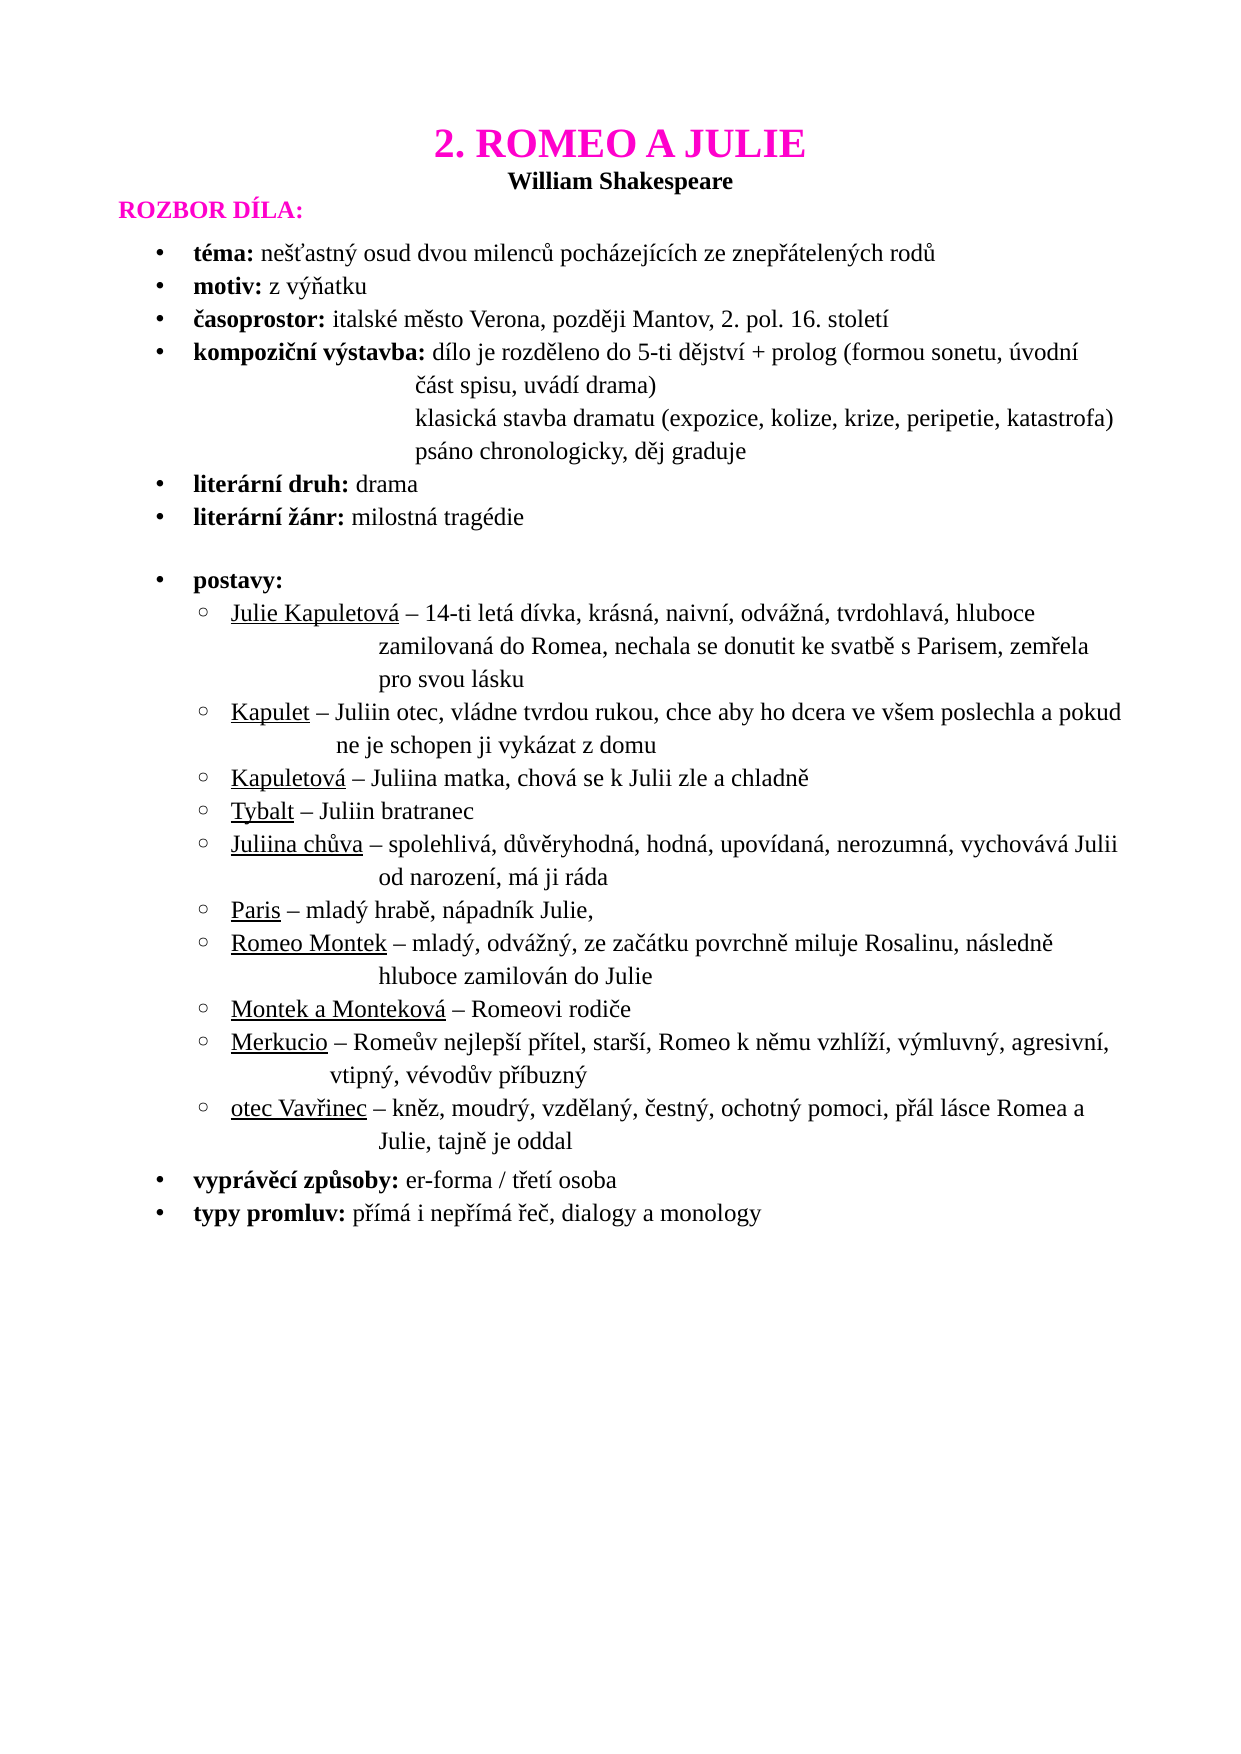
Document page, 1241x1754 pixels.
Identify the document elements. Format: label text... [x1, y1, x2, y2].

list Kapuletová – Juliina matka, chová se k Julii zle a chladně [193, 763, 1122, 792]
list kompoziční výstavba: dílo je rozděleno do 5-ti dějství + prolog (formou sonetu, úvodní část spisu, uvádí drama) klasická stavba dramatu (expozice, kolize, krize, peripetie, katastrofa) psáno chronologicky, děj graduje [156, 337, 1122, 465]
list Kapulet – Juliin otec, vládne tvrdou rukou, chce aby ho dcera ve všem poslechla a pokud ne je schopen ji vykázat z domu [193, 697, 1122, 759]
list literární žánr: milostná tragédie [156, 502, 1122, 531]
list Julie Kapuletová – 14-ti letá dívka, krásná, naivní, odvážná, tvrdohlavá, hluboce zamilovaná do Romea, nechala se donutit ke svatbě s Parisem, zemřela pro svou lásku [193, 598, 1122, 693]
list motiv: z výňatku [156, 271, 1122, 300]
list časoprostor: italské město Verona, později Mantov, 2. pol. 16. století [156, 304, 1122, 333]
list Tybalt – Juliin bratranec [193, 796, 1122, 825]
list Paris – mladý hrabě, nápadník Julie, [193, 895, 1122, 924]
list Montek a Monteková – Romeovi rodiče [193, 994, 1122, 1023]
list typy promluv: přímá i nepřímá řeč, dialogy a monology [156, 1198, 1122, 1227]
list vyprávěcí způsoby: er-forma / třetí osoba [156, 1165, 1122, 1194]
text William Shakespeare [118, 166, 1122, 195]
text ROZBOR DÍLA: [118, 195, 1122, 223]
list postavy: [156, 565, 1122, 594]
list literární druh: drama [156, 469, 1122, 498]
list téma: nešťastný osud dvou milenců pocházejících ze znepřátelených rodů [156, 238, 1122, 267]
list Juliina chůva – spolehlivá, důvěryhodná, hodná, upovídaná, nerozumná, vychovává Julii od narození, má ji ráda [193, 829, 1122, 891]
list Merkucio – Romeův nejlepší přítel, starší, Romeo k němu vzhlíží, výmluvný, agresivní, vtipný, vévodův příbuzný [193, 1027, 1122, 1089]
list Romeo Montek – mladý, odvážný, ze začátku povrchně miluje Rosalinu, následně hluboce zamilován do Julie [193, 928, 1122, 990]
text 2. ROMEO A JULIE [118, 118, 1122, 166]
list otec Vavřinec – kněz, moudrý, vzdělaný, čestný, ochotný pomoci, přál lásce Romea a Julie, tajně je oddal [193, 1093, 1122, 1155]
